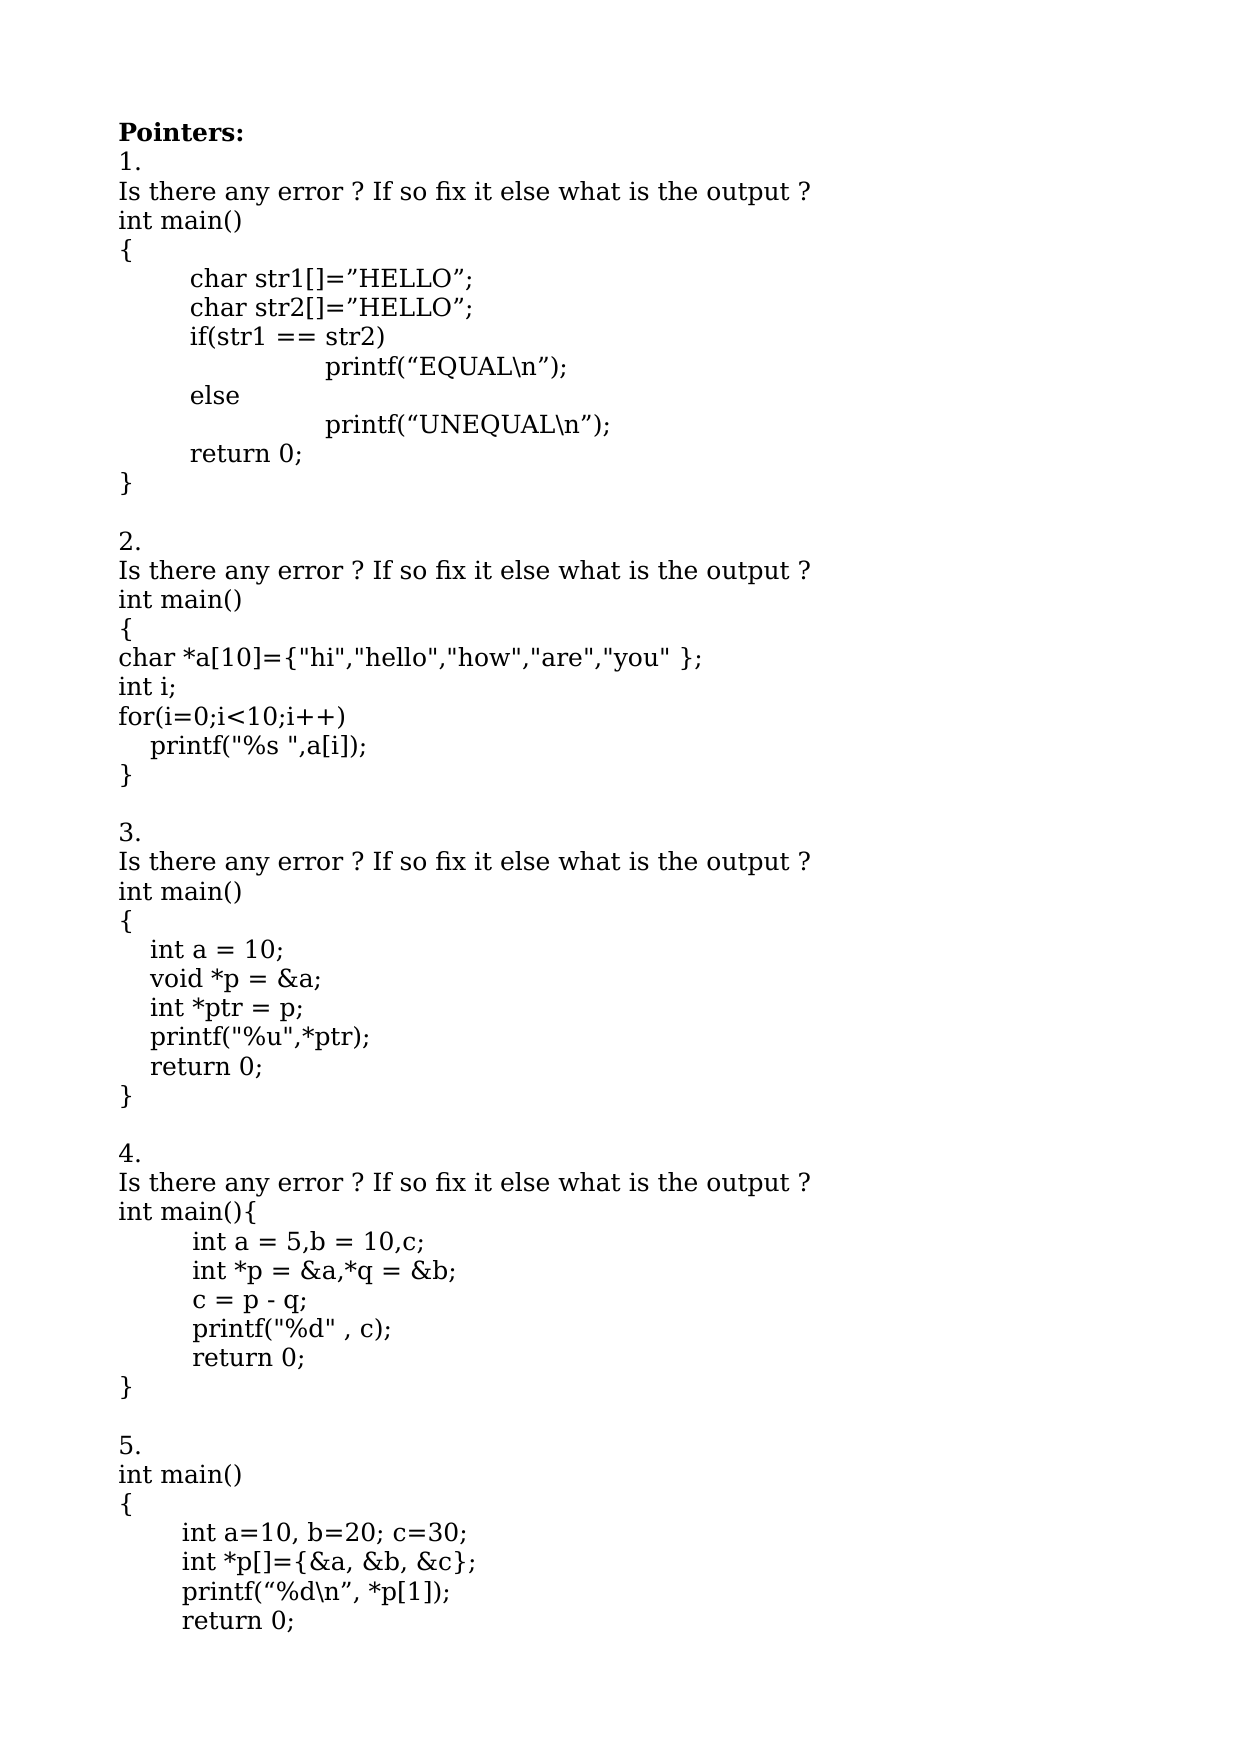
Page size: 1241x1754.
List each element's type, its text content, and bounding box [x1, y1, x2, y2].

text Is there any error ? If so fix it else what is the output ? [118, 1168, 1122, 1197]
text else [118, 381, 1122, 410]
text int main() [118, 206, 1122, 235]
text char str2[]=”HELLO”; [118, 293, 1122, 322]
text int a=10, b=20; c=30; [118, 1518, 1122, 1547]
text int main(){ [118, 1197, 1122, 1227]
text int main() [118, 585, 1122, 614]
text void *p = &a; [118, 964, 1122, 993]
text char *a[10]={"hi","hello","how","are","you" }; [118, 643, 1122, 672]
text int main() [118, 877, 1122, 906]
text return 0; [118, 1606, 1122, 1635]
text printf("%d" , c); [118, 1314, 1122, 1343]
text int main() [118, 1460, 1122, 1489]
text return 0; [118, 1052, 1122, 1081]
text { [118, 235, 1122, 264]
text printf("%u",*ptr); [118, 1022, 1122, 1052]
text if(str1 == str2) [118, 322, 1122, 352]
text int *p = &a,*q = &b; [118, 1256, 1122, 1285]
text } [118, 760, 1122, 789]
text printf("%s ",a[i]); [118, 731, 1122, 760]
text 2. [118, 527, 1122, 556]
text int a = 5,b = 10,c; [118, 1227, 1122, 1256]
text } [118, 468, 1122, 497]
text { [118, 614, 1122, 643]
text } [118, 1372, 1122, 1402]
text int *ptr = p; [118, 993, 1122, 1022]
text Pointers: [118, 118, 1122, 147]
text printf(“UNEQUAL\n”); [118, 410, 1122, 439]
text int *p[]={&a, &b, &c}; [118, 1547, 1122, 1577]
text Is there any error ? If so fix it else what is the output ? [118, 556, 1122, 585]
text return 0; [118, 1343, 1122, 1372]
text int a = 10; [118, 935, 1122, 964]
text { [118, 906, 1122, 935]
text 3. [118, 818, 1122, 847]
text 4. [118, 1139, 1122, 1168]
text Is there any error ? If so fix it else what is the output ? [118, 177, 1122, 206]
text { [118, 1489, 1122, 1518]
text 1. [118, 147, 1122, 177]
text } [118, 1081, 1122, 1110]
text 5. [118, 1431, 1122, 1460]
text printf(“%d\n”, *p[1]); [118, 1577, 1122, 1606]
text Is there any error ? If so fix it else what is the output ? [118, 847, 1122, 877]
text printf(“EQUAL\n”); [118, 352, 1122, 381]
text return 0; [118, 439, 1122, 468]
text char str1[]=”HELLO”; [118, 264, 1122, 293]
text int i; [118, 672, 1122, 702]
text for(i=0;i<10;i++) [118, 702, 1122, 731]
text c = p - q; [118, 1285, 1122, 1314]
